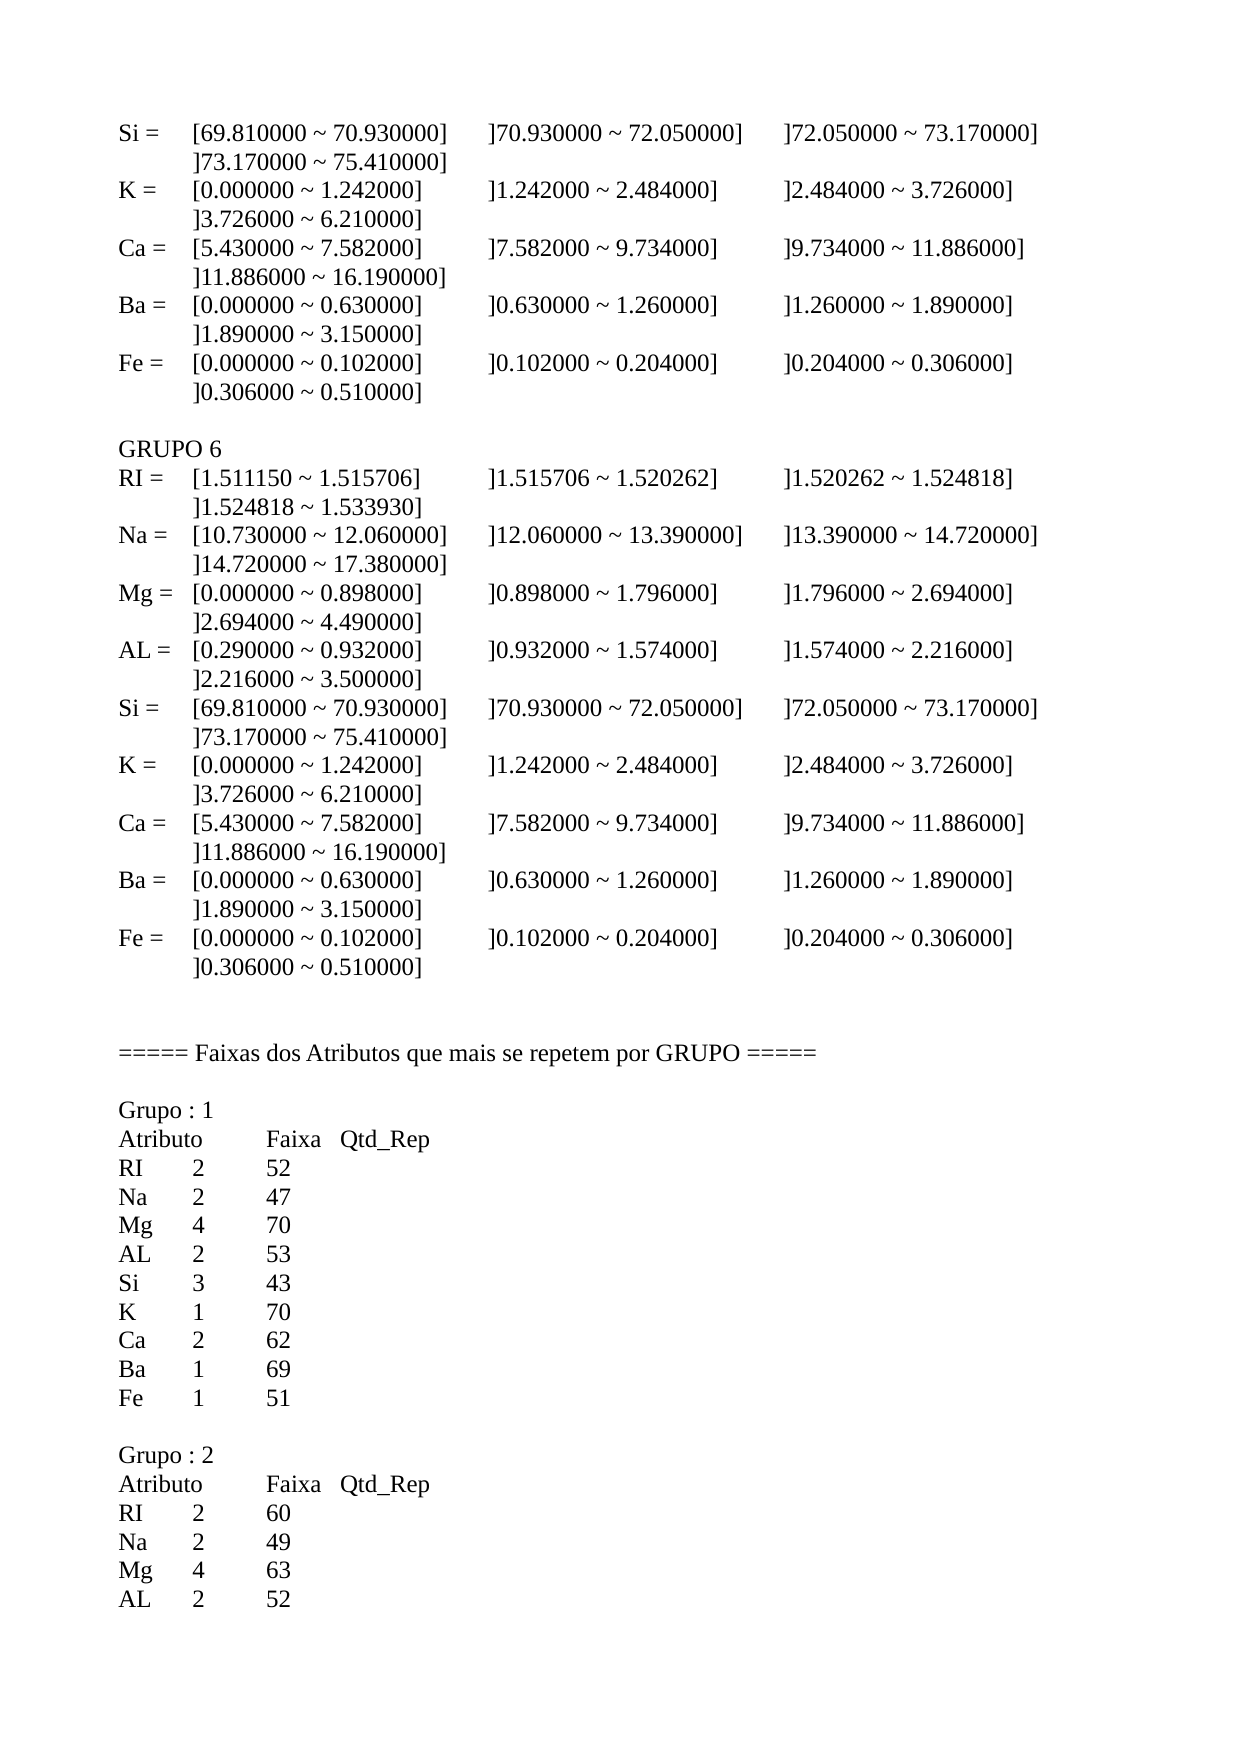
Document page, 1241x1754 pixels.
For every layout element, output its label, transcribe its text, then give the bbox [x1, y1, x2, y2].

text Ba 1 69 [118, 1354, 1122, 1383]
text AL 2 53 [118, 1239, 1122, 1268]
text K = [0.000000 ~ 1.242000] ]1.242000 ~ 2.484000] ]2.484000 ~ 3.726000] ]3.726000 ~ 6.210000] [118, 176, 1122, 233]
text Grupo : 1 [118, 1096, 1122, 1124]
text RI = [1.511150 ~ 1.515706] ]1.515706 ~ 1.520262] ]1.520262 ~ 1.524818] ]1.524818 ~ 1.533930] [118, 463, 1122, 521]
text Ca = [5.430000 ~ 7.582000] ]7.582000 ~ 9.734000] ]9.734000 ~ 11.886000] ]11.886000 ~ 16.190000] [118, 233, 1122, 291]
text Fe = [0.000000 ~ 0.102000] ]0.102000 ~ 0.204000] ]0.204000 ~ 0.306000] ]0.306000 ~ 0.510000] [118, 923, 1122, 981]
text Ba = [0.000000 ~ 0.630000] ]0.630000 ~ 1.260000] ]1.260000 ~ 1.890000] ]1.890000 ~ 3.150000] [118, 866, 1122, 923]
text K 1 70 [118, 1297, 1122, 1326]
text RI 2 60 [118, 1498, 1122, 1527]
text Grupo : 2 [118, 1441, 1122, 1469]
text Fe 1 51 [118, 1383, 1122, 1412]
text Ca 2 62 [118, 1326, 1122, 1354]
text Na 2 47 [118, 1182, 1122, 1211]
text Ba = [0.000000 ~ 0.630000] ]0.630000 ~ 1.260000] ]1.260000 ~ 1.890000] ]1.890000 ~ 3.150000] [118, 291, 1122, 348]
text Atributo Faixa Qtd_Rep [118, 1124, 1122, 1153]
text Si = [69.810000 ~ 70.930000] ]70.930000 ~ 72.050000] ]72.050000 ~ 73.170000] ]73.170000 ~ 75.410000] [118, 693, 1122, 751]
text K = [0.000000 ~ 1.242000] ]1.242000 ~ 2.484000] ]2.484000 ~ 3.726000] ]3.726000 ~ 6.210000] [118, 751, 1122, 808]
text GRUPO 6 [118, 434, 1122, 463]
text Na = [10.730000 ~ 12.060000] ]12.060000 ~ 13.390000] ]13.390000 ~ 14.720000] ]14.720000 ~ 17.380000] [118, 521, 1122, 578]
text Mg 4 63 [118, 1556, 1122, 1584]
text Si 3 43 [118, 1268, 1122, 1297]
text Mg = [0.000000 ~ 0.898000] ]0.898000 ~ 1.796000] ]1.796000 ~ 2.694000] ]2.694000 ~ 4.490000] [118, 578, 1122, 636]
text Ca = [5.430000 ~ 7.582000] ]7.582000 ~ 9.734000] ]9.734000 ~ 11.886000] ]11.886000 ~ 16.190000] [118, 808, 1122, 866]
text AL 2 52 [118, 1584, 1122, 1613]
text Mg 4 70 [118, 1211, 1122, 1239]
text ===== Faixas dos Atributos que mais se repetem por GRUPO ===== [118, 1038, 1122, 1067]
text Na 2 49 [118, 1527, 1122, 1556]
text Atributo Faixa Qtd_Rep [118, 1469, 1122, 1498]
text AL = [0.290000 ~ 0.932000] ]0.932000 ~ 1.574000] ]1.574000 ~ 2.216000] ]2.216000 ~ 3.500000] [118, 636, 1122, 693]
text Fe = [0.000000 ~ 0.102000] ]0.102000 ~ 0.204000] ]0.204000 ~ 0.306000] ]0.306000 ~ 0.510000] [118, 348, 1122, 406]
text Si = [69.810000 ~ 70.930000] ]70.930000 ~ 72.050000] ]72.050000 ~ 73.170000] ]73.170000 ~ 75.410000] [118, 118, 1122, 176]
text RI 2 52 [118, 1153, 1122, 1182]
